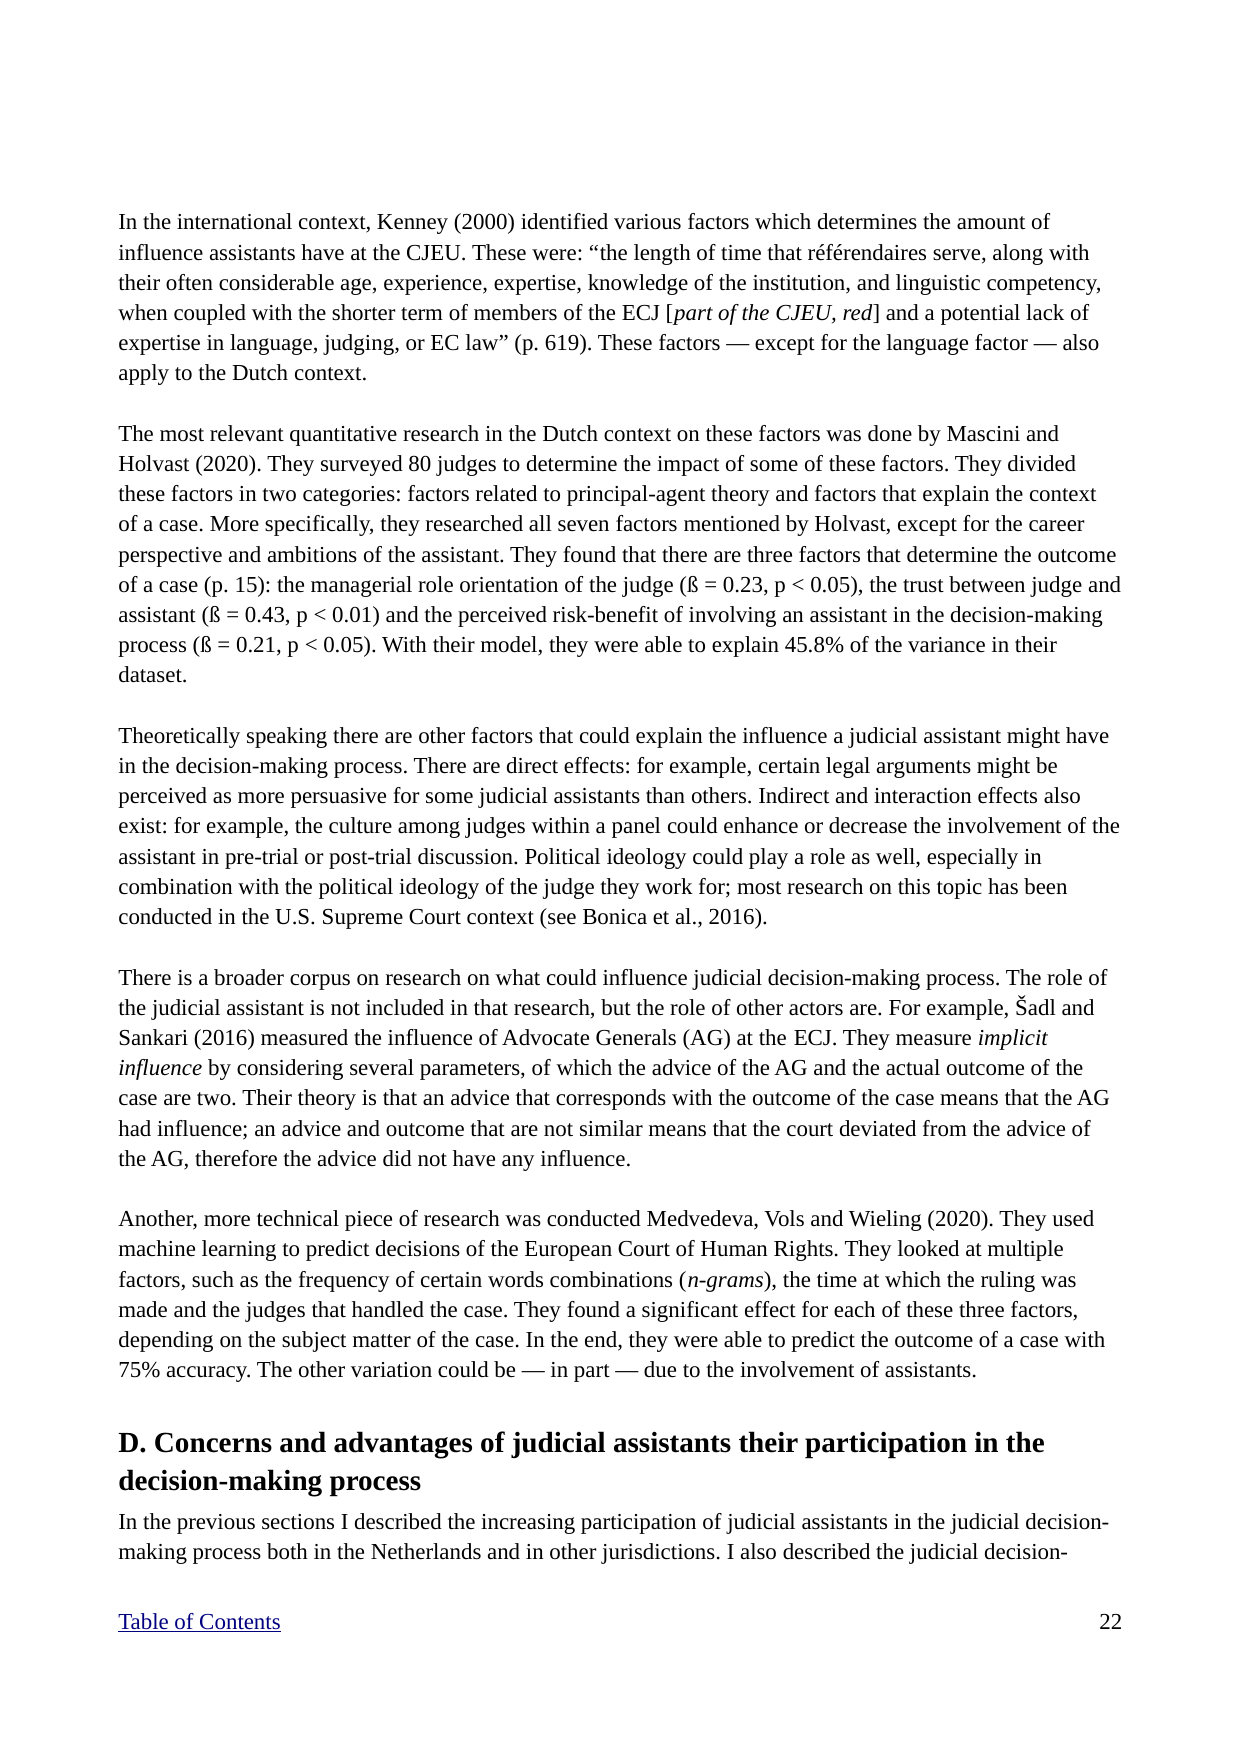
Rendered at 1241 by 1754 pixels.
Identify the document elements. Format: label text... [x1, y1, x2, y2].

text Theoretically speaking there are other factors that could explain the influence a judicial assistant might have in the decision-making process. There are direct effects: for example, certain legal arguments might be perceived as more persuasive for some judicial assistants than others. Indirect and interaction effects also exist: for example, the culture among judges within a panel could enhance or decrease the involvement of the assistant in pre-trial or post-trial discussion. Political ideology could play a role as well, especially in combination with the political ideology of the judge they work for; most research on this topic has been conducted in the U.S. Supreme Court context (see Bonica et al., 2016). [118, 722, 1122, 929]
text In the international context, Kenney (2000) identified various factors which determines the amount of influence assistants have at the CJEU. These were: “the length of time that référendaires serve, along with their often considerable age, experience, expertise, knowledge of the institution, and linguistic competency, when coupled with the shorter term of members of the ECJ [part of the CJEU, red] and a potential lack of expertise in language, judging, or EC law” (p. 619). These factors — except for the language factor — also apply to the Dutch context. [118, 208, 1122, 386]
text Another, more technical piece of research was conducted Medvedeva, Vols and Wieling (2020). They used machine learning to predict decisions of the European Court of Human Rights. They looked at multiple factors, such as the frequency of certain words combinations (n-grams), the time at which the ruling was made and the judges that handled the case. They found a significant effect for each of these three factors, depending on the subject matter of the case. In the end, they were able to predict the outcome of a case with 75% accuracy. The other variation could be — in part — due to the involvement of assistants. [118, 1205, 1122, 1383]
subtitle D. Concerns and advantages of judicial assistants their participation in the decision-making process [118, 1425, 1122, 1497]
text In the previous sections I described the increasing participation of judicial assistants in the judicial decision-making process both in the Netherlands and in other jurisdictions. I also described the judicial decision- [118, 1508, 1122, 1564]
text The most relevant quantitative research in the Dutch context on these factors was done by Mascini and Holvast (2020). They surveyed 80 judges to determine the impact of some of these factors. They divided these factors in two categories: factors related to principal-agent theory and factors that explain the context of a case. More specifically, they researched all seven factors mentioned by Holvast, except for the career perspective and ambitions of the assistant. They found that there are three factors that determine the outcome of a case (p. 15): the managerial role orientation of the judge (ß = 0.23, p < 0.05), the trust between judge and assistant (ß = 0.43, p < 0.01) and the perceived risk-benefit of involving an assistant in the decision-making process (ß = 0.21, p < 0.05). With their model, they were able to explain 45.8% of the variance in their dataset. [118, 420, 1122, 688]
text There is a broader corpus on research on what could influence judicial decision-making process. The role of the judicial assistant is not included in that research, but the role of other actors are. For example, Šadl and Sankari (2016) measured the influence of Advocate Generals (AG) at the ECJ. They measure implicit influence by considering several parameters, of which the advice of the AG and the actual outcome of the case are two. Their theory is that an advice that corresponds with the outcome of the case means that the AG had influence; an advice and outcome that are not similar means that the court deviated from the advice of the AG, therefore the advice did not have any influence. [118, 963, 1122, 1171]
